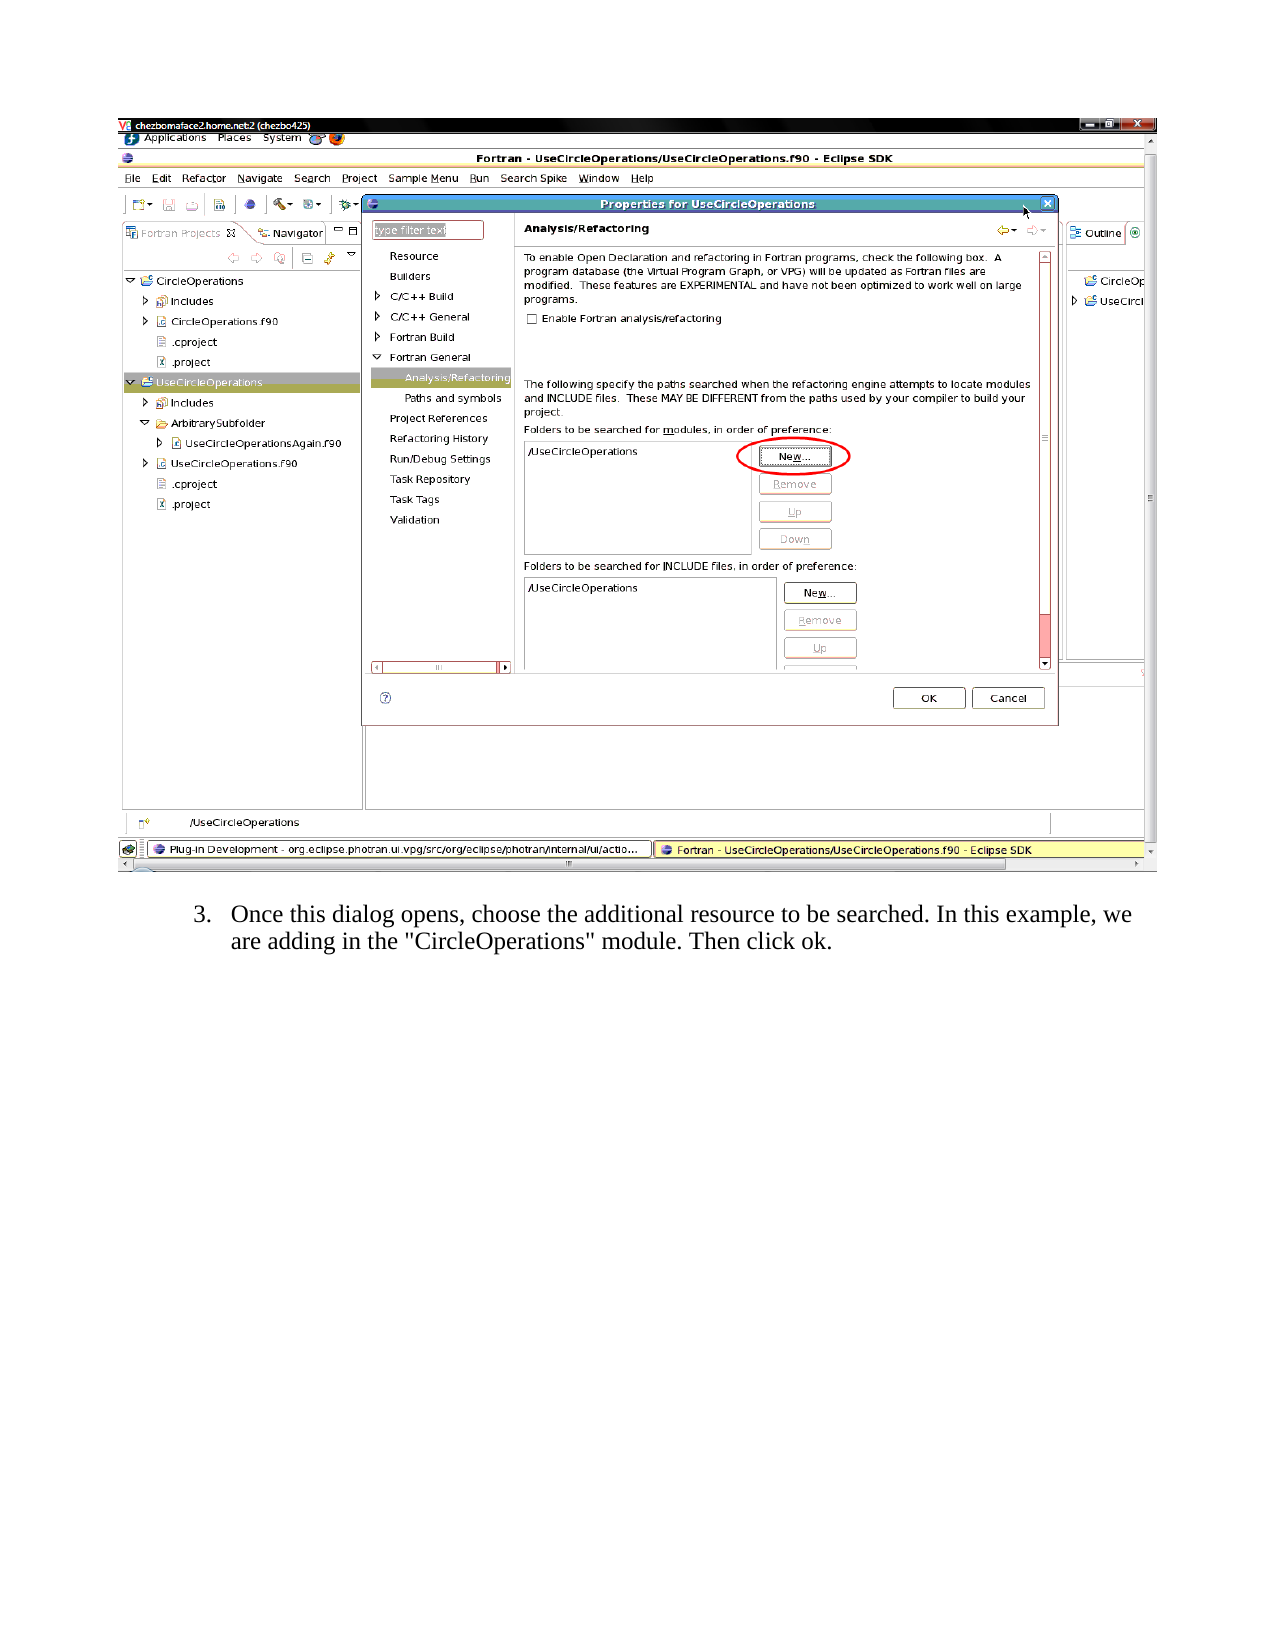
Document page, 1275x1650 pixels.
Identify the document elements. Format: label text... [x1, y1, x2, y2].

list Once this dialog opens, choose the additional resource to be searched. In this example, we are adding in the "CircleOperations" module. Then click ok. [193, 900, 1157, 955]
picture [118, 118, 1157, 872]
